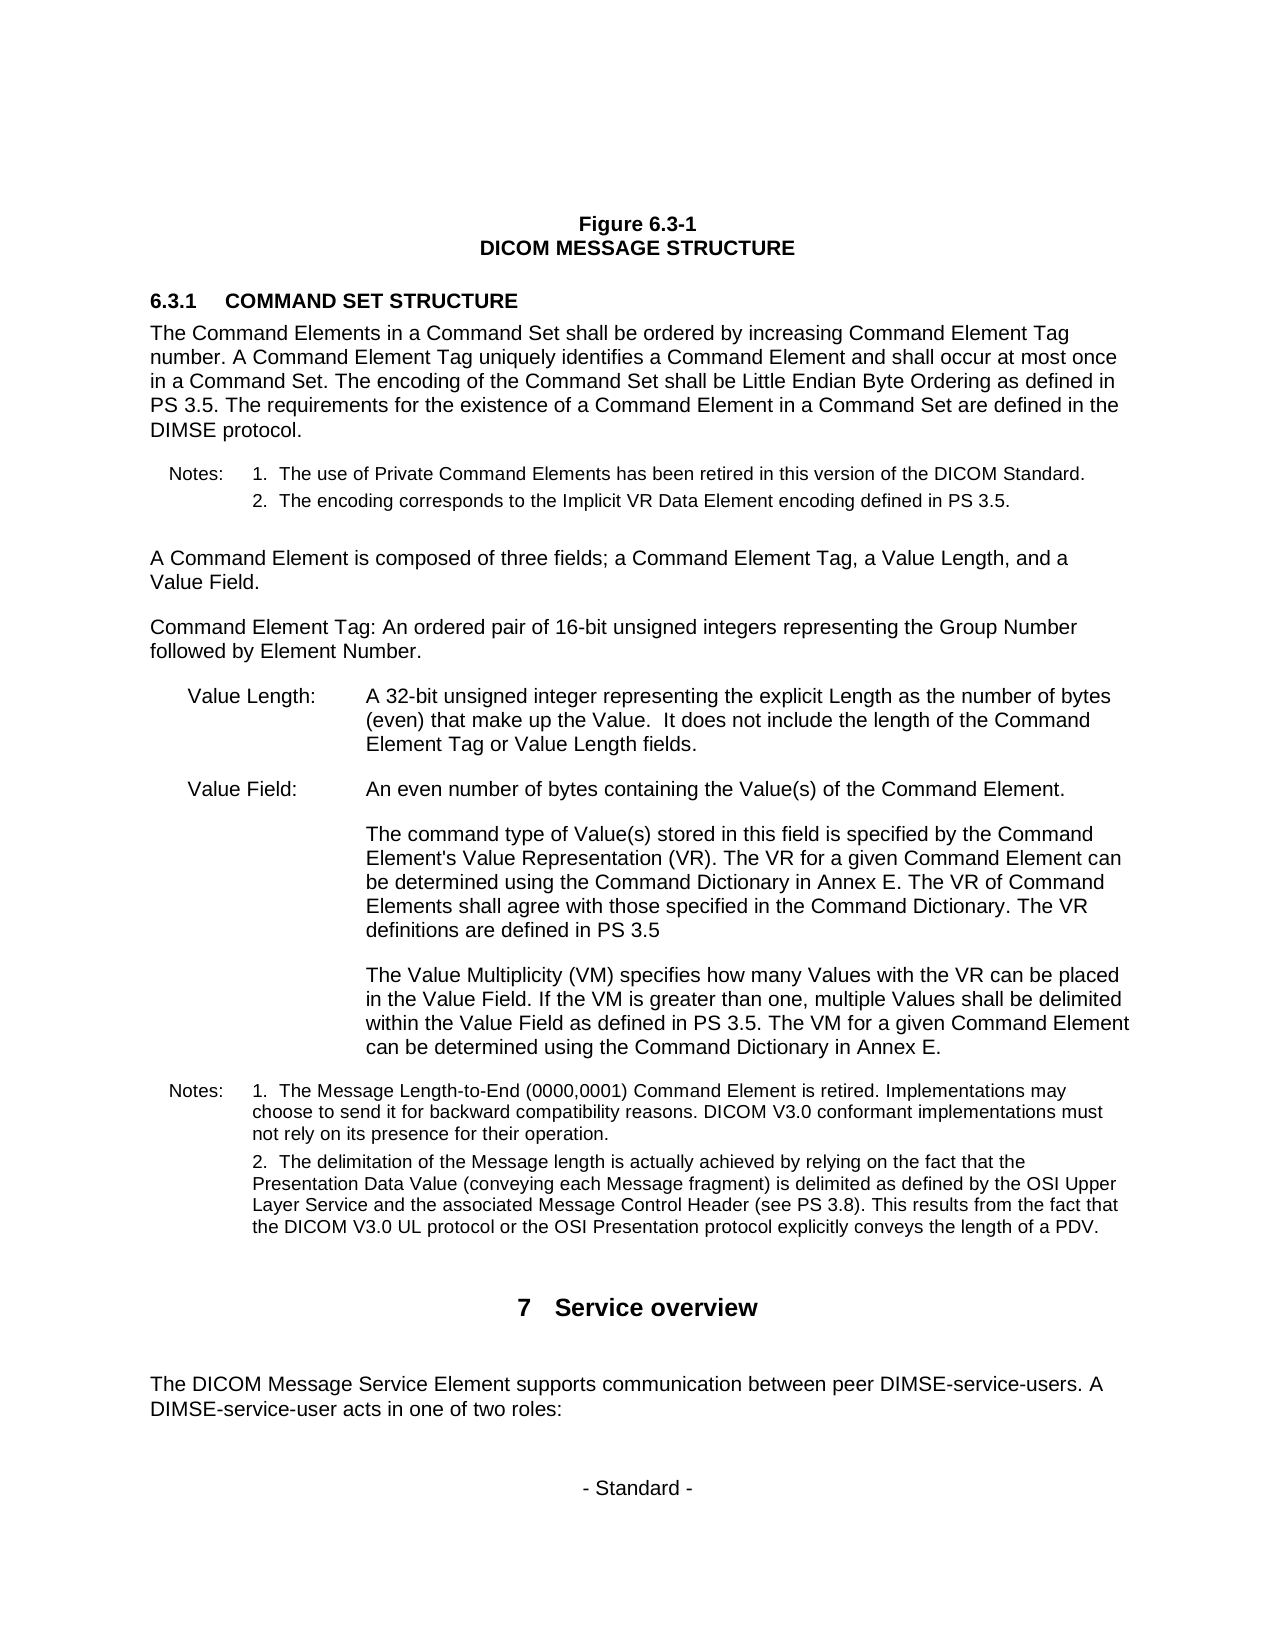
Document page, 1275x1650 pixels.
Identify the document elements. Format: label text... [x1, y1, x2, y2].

text 2. The delimitation of the Message length is actually achieved by relying on the fact that the Presentation Data Value (conveying each Message fragment) is delimited as defined by the OSI Upper Layer Service and the associated Message Control Header (see PS 3.8). This results from the fact that the DICOM V3.0 UL protocol or the OSI Presentation protocol explicitly conveys the length of a PDV. [169, 1151, 1125, 1237]
text The command type of Value(s) stored in this field is specified by the Command Element's Value Representation (VR). The VR for a given Command Element can be determined using the Command Dictionary in Annex E. The VR of Command Elements shall agree with those specified in the Command Dictionary. The VR definitions are defined in PS 3.5 [366, 822, 1125, 942]
text The Value Multiplicity (VM) specifies how many Values with the VR can be placed in the Value Field. If the VM is greater than one, multiple Values shall be delimited within the Value Field as defined in PS 3.5. The VM for a given Command Element can be determined using the Command Dictionary in Annex E. [366, 963, 1134, 1059]
text A Command Element is composed of three fields; a Command Element Tag, a Value Length, and a Value Field. [150, 546, 1125, 594]
title Figure 6.3-1 DICOM MESSAGE STRUCTURE [150, 212, 1125, 260]
subtitle 6.3.1 COMMAND SET STRUCTURE [150, 289, 1125, 313]
text Notes: 1. The use of Private Command Elements has been retired in this version of the DICOM Standard. [169, 462, 1125, 484]
text Notes: 1. The Message Length-to-End (0000,0001) Command Element is retired. Implementations may choose to send it for backward compatibility reasons. DICOM V3.0 conformant implementations must not rely on its presence for their operation. [169, 1080, 1125, 1144]
text 2. The encoding corresponds to the Implicit VR Data Element encoding defined in PS 3.5. [169, 490, 1125, 512]
text The Command Elements in a Command Set shall be ordered by increasing Command Element Tag number. A Command Element Tag uniquely identifies a Command Element and shall occur at most once in a Command Set. The encoding of the Command Set shall be Little Endian Byte Ordering as defined in PS 3.5. The requirements for the existence of a Command Element in a Command Set are defined in the DIMSE protocol. [150, 321, 1125, 442]
text The DICOM Message Service Element supports communication between peer DIMSE-service-users. A DIMSE-service-user acts in one of two roles: [150, 1372, 1125, 1421]
text Value Field: An even number of bytes containing the Value(s) of the Command Element. [150, 777, 1125, 801]
text Command Element Tag: An ordered pair of 16-bit unsigned integers representing the Group Number followed by Element Number. [150, 615, 1125, 663]
subtitle 7 Service overview [150, 1293, 1125, 1322]
text Value Length: A 32-bit unsigned integer representing the explicit Length as the number of bytes (even) that make up the Value. It does not include the length of the Command Element Tag or Value Length fields. [150, 684, 1125, 756]
